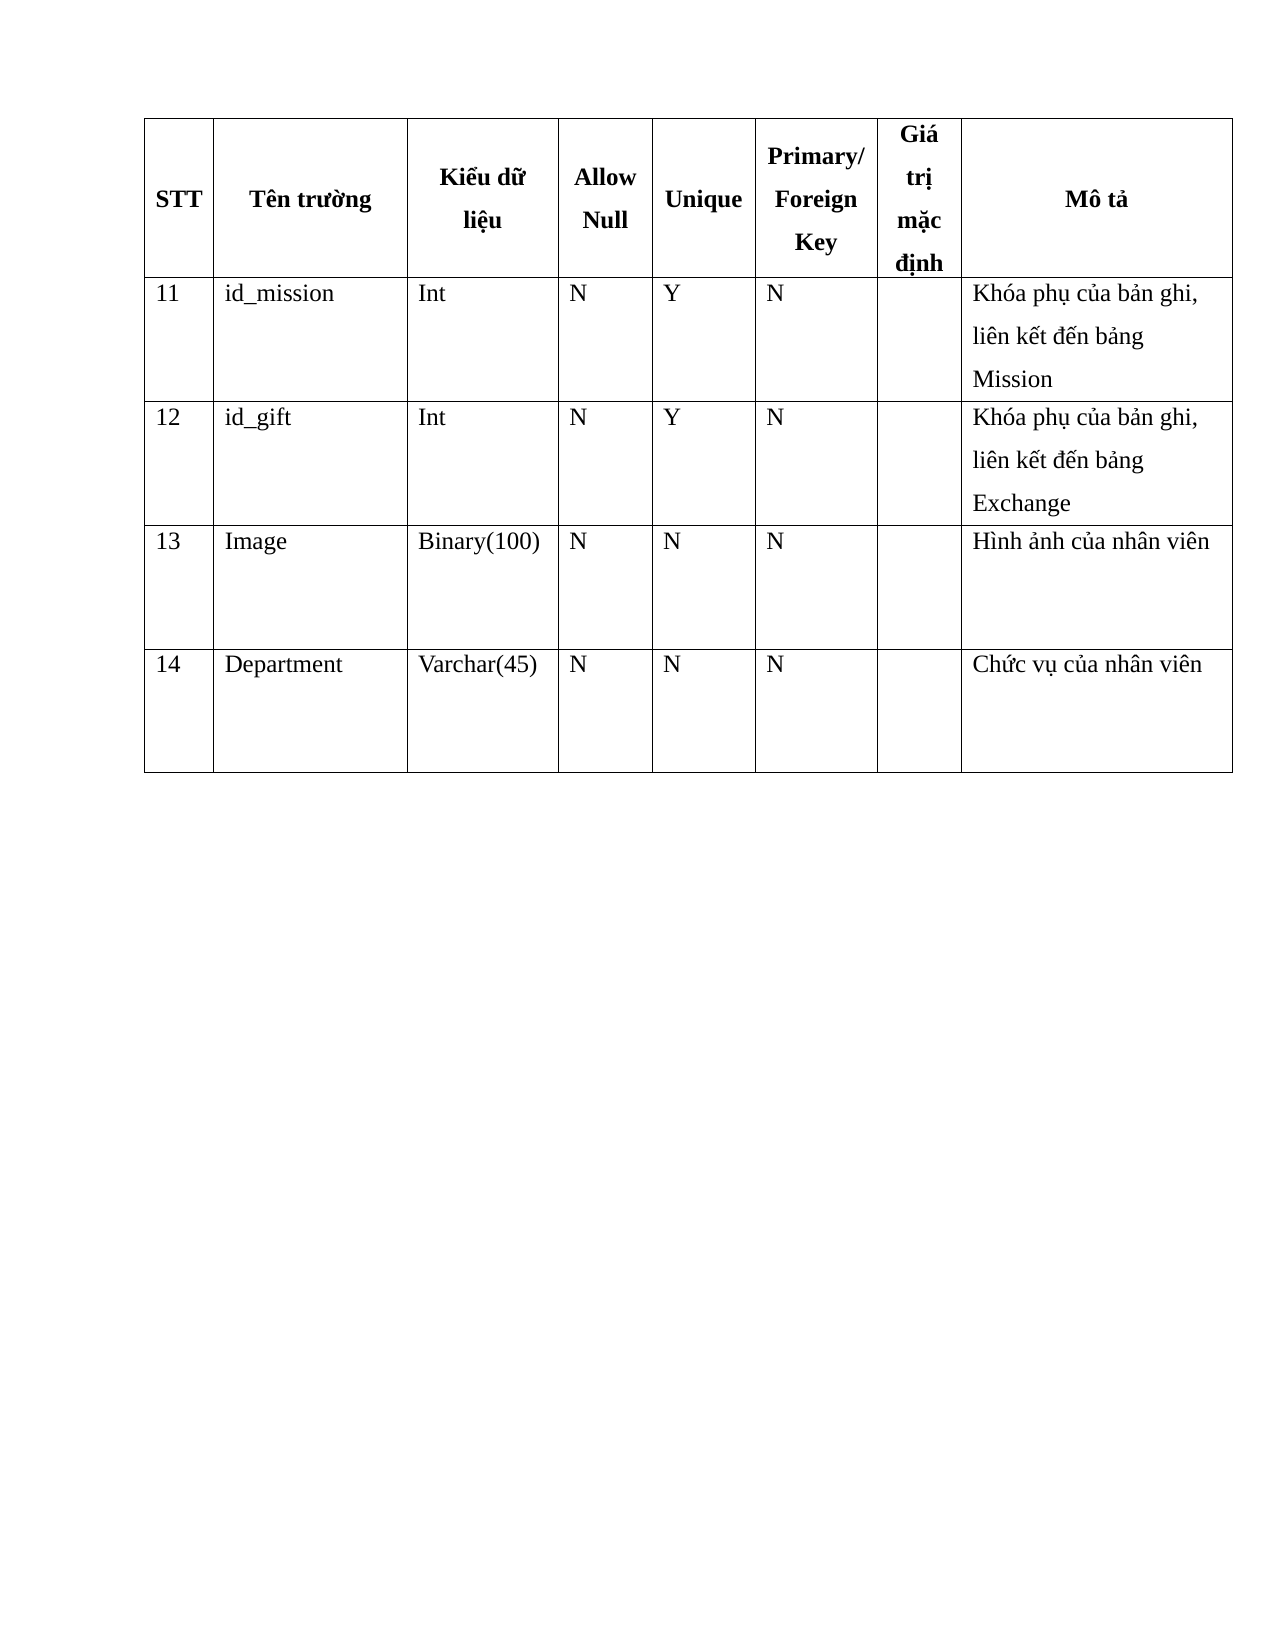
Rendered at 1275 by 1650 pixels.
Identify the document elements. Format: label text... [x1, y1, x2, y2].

table_cell N [559, 526, 652, 648]
table_header Primary/Foreign Key [756, 119, 877, 277]
table_cell Int [408, 278, 558, 401]
table_cell Hình ảnh của nhân viên [962, 526, 1232, 648]
table_cell N [756, 650, 877, 772]
table_cell Khóa phụ của bản ghi, liên kết đến bảng Exchange [962, 402, 1232, 525]
table_cell Khóa phụ của bản ghi, liên kết đến bảng Mission [962, 278, 1232, 401]
table_cell N [559, 278, 652, 401]
table_cell N [653, 650, 755, 772]
table_cell [878, 402, 961, 525]
table_cell id_mission [214, 278, 407, 401]
table_cell 12 [145, 402, 213, 525]
table_header Unique [653, 119, 755, 277]
table_header Giá trị mặc định [878, 119, 961, 277]
table_cell N [756, 526, 877, 648]
table_cell Y [653, 402, 755, 525]
table_cell 11 [145, 278, 213, 401]
table_cell Int [408, 402, 558, 525]
table_cell N [756, 402, 877, 525]
table_cell Chức vụ của nhân viên [962, 650, 1232, 772]
table_header Mô tả [962, 119, 1232, 277]
table_header Tên trường [214, 119, 407, 277]
table_cell N [559, 402, 652, 525]
table_cell N [756, 278, 877, 401]
table_cell [878, 278, 961, 401]
table_header Kiểu dữ liệu [408, 119, 558, 277]
table_cell Varchar(45) [408, 650, 558, 772]
table_cell Image [214, 526, 407, 648]
table_cell [878, 526, 961, 648]
table_cell 13 [145, 526, 213, 648]
table_cell Y [653, 278, 755, 401]
table_cell 14 [145, 650, 213, 772]
table_header Allow Null [559, 119, 652, 277]
table_header STT [145, 119, 213, 277]
table_cell Binary(100) [408, 526, 558, 648]
table_cell N [653, 526, 755, 648]
table_cell [878, 650, 961, 772]
table_cell id_gift [214, 402, 407, 525]
table_cell Department [214, 650, 407, 772]
table_cell N [559, 650, 652, 772]
